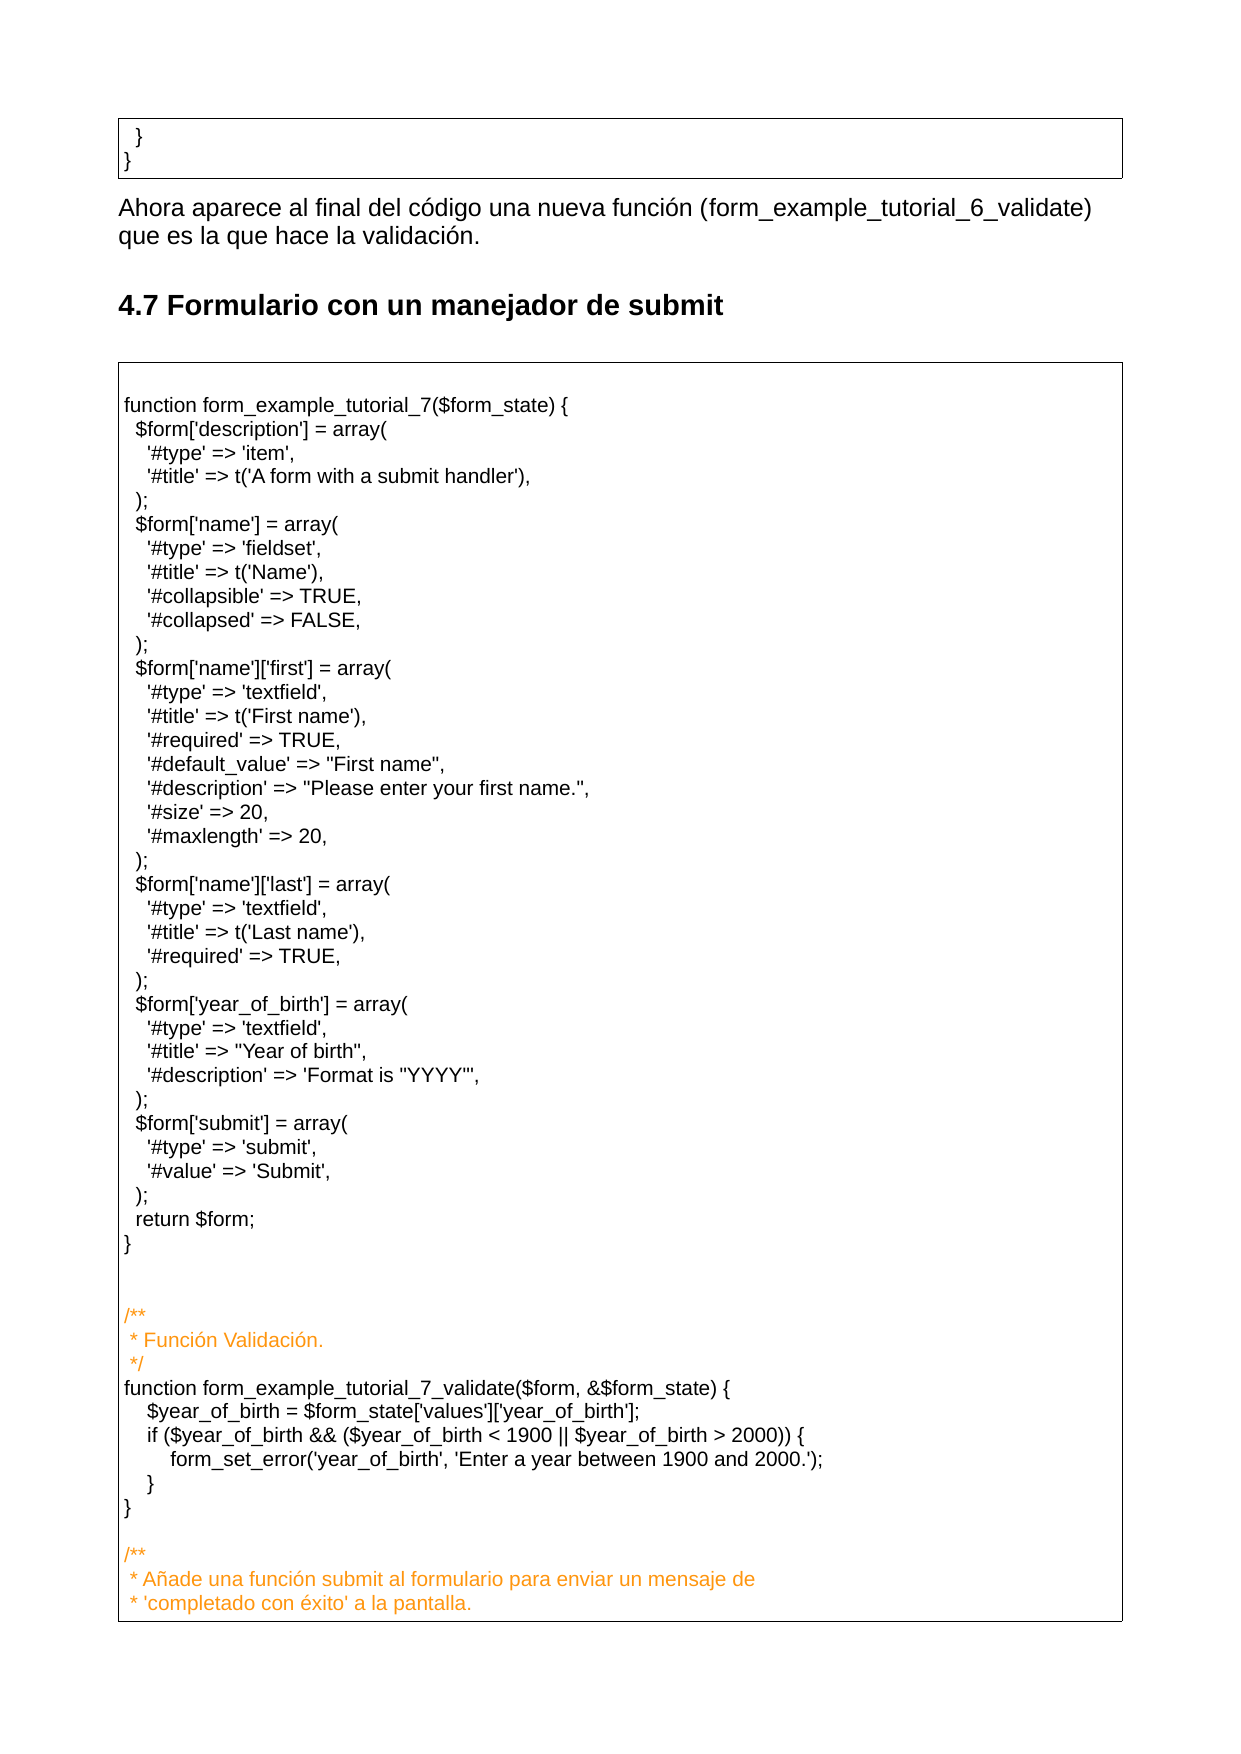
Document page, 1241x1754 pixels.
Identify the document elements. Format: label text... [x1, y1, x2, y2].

table_header } } [119, 119, 1122, 178]
table_header function form_example_tutorial_7($form_state) { $form['description'] = array( '#type' => 'item', '#title' => t('A form with a submit handler'), ); $form['name'] = array( '#type' => 'fieldset', '#title' => t('Name'), '#collapsible' => TRUE, '#collapsed' => FALSE, ); $form['name']['first'] = array( '#type' => 'textfield', '#title' => t('First name'), '#required' => TRUE, '#default_value' => "First name", '#description' => "Please enter your first name.", '#size' => 20, '#maxlength' => 20, ); $form['name']['last'] = array( '#type' => 'textfield', '#title' => t('Last name'), '#required' => TRUE, ); $form['year_of_birth'] = array( '#type' => 'textfield', '#title' => "Year of birth", '#description' => 'Format is "YYYY"', ); $form['submit'] = array( '#type' => 'submit', '#value' => 'Submit', ); return $form; } /** * Función Validación. */ function form_example_tutorial_7_validate($form, &$form_state) { $year_of_birth = $form_state['values']['year_of_birth']; if ($year_of_birth && ($year_of_birth < 1900 || $year_of_birth > 2000)) { form_set_error('year_of_birth', 'Enter a year between 1900 and 2000.'); } } /** * Añade una función submit al formulario para enviar un mensaje de * 'completado con éxito' a la pantalla. [119, 363, 1122, 1621]
subtitle 4.7 Formulario con un manejador de submit [118, 287, 1122, 321]
text Ahora aparece al final del código una nueva función (form_example_tutorial_6_validate) que es la que hace la validación. [118, 192, 1122, 250]
